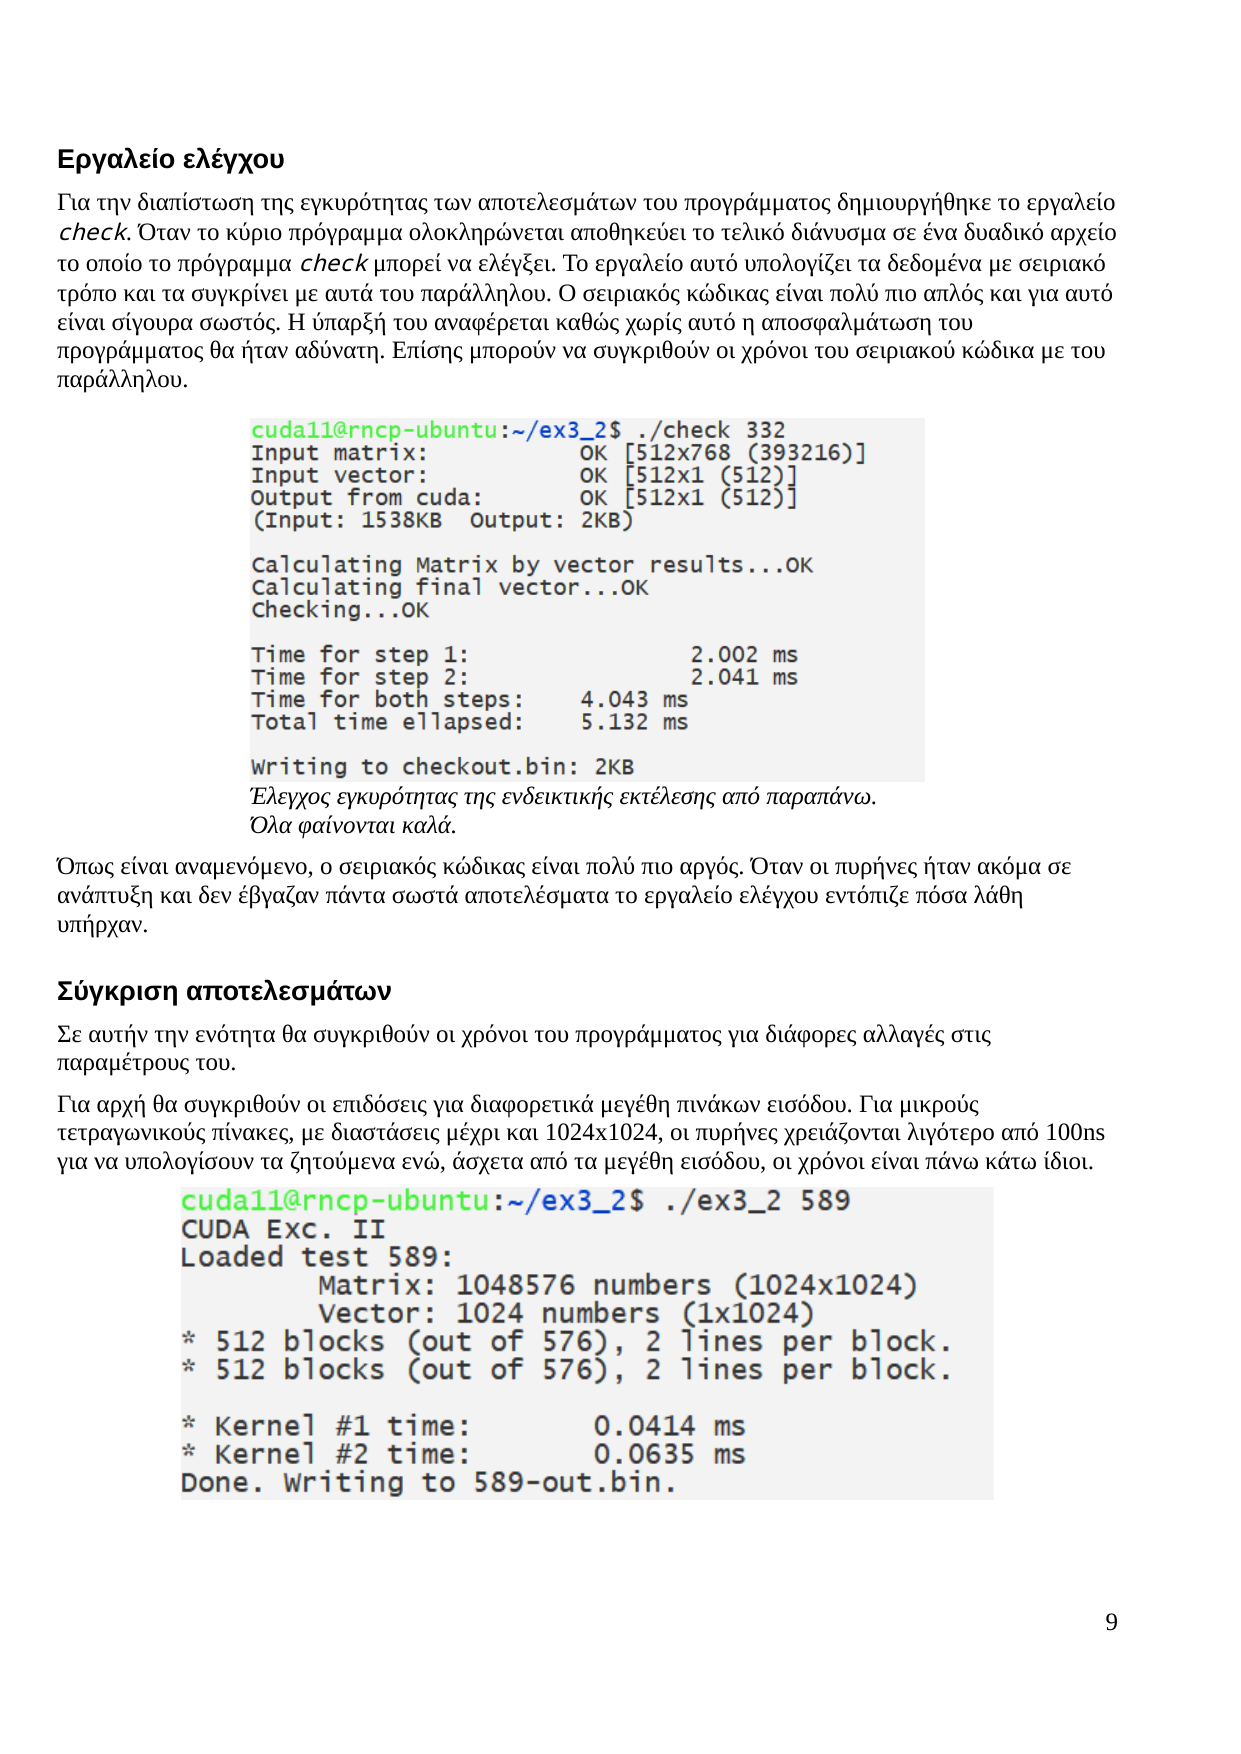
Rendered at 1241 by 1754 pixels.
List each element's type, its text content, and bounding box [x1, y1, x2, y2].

text Όπως είναι αναμενόμενο, ο σειριακός κώδικας είναι πολύ πιο αργός. Όταν οι πυρήνες ήταν ακόμα σε ανάπτυξη και δεν έβγαζαν πάντα σωστά αποτελέσματα το εργαλείο ελέγχου εντόπιζε πόσα λάθη υπήρχαν. [57, 851, 1118, 937]
text Για την διαπίστωση της εγκυρότητας των αποτελεσμάτων του προγράμματος δημιουργήθηκε το εργαλείο check. Όταν το κύριο πρόγραμμα ολοκληρώνεται αποθηκεύει το τελικό διάνυσμα σε ένα δυαδικό αρχείο το οποίο το πρόγραμμα check μπορεί να ελέγξει. Το εργαλείο αυτό υπολογίζει τα δεδομένα με σειριακό τρόπο και τα συγκρίνει με αυτά του παράλληλου. Ο σειριακός κώδικας είναι πολύ πιο απλός και για αυτό είναι σίγουρα σωστός. Η ύπαρξή του αναφέρεται καθώς χωρίς αυτό η αποσφαλμάτωση του προγράμματος θα ήταν αδύνατη. Επίσης μπορούν να συγκριθούν οι χρόνοι του σειριακού κώδικα με του παράλληλου. [57, 187, 1118, 393]
text Για αρχή θα συγκριθούν οι επιδόσεις για διαφορετικά μεγέθη πινάκων εισόδου. Για μικρούς τετραγωνικούς πίνακες, με διαστάσεις μέχρι και 1024x1024, οι πυρήνες χρειάζονται λιγότερο από 100ns για να υπολογίσουν τα ζητούμενα ενώ, άσχετα από τα μεγέθη εισόδου, οι χρόνοι είναι πάνω κάτω ίδιοι. [57, 1089, 1118, 1175]
subtitle Σύγκριση αποτελεσμάτων [57, 975, 1118, 1006]
subtitle Εργαλείο ελέγχου [57, 143, 1118, 174]
picture [181, 1187, 994, 1500]
text Έλεγχος εγκυρότητας της ενδεικτικής εκτέλεσης από παραπάνω. Όλα φαίνονται καλά. [250, 782, 925, 839]
text Σε αυτήν την ενότητα θα συγκριθούν οι χρόνοι του προγράμματος για διάφορες αλλαγές στις παραμέτρους του. [57, 1019, 1118, 1076]
picture [249, 418, 925, 782]
